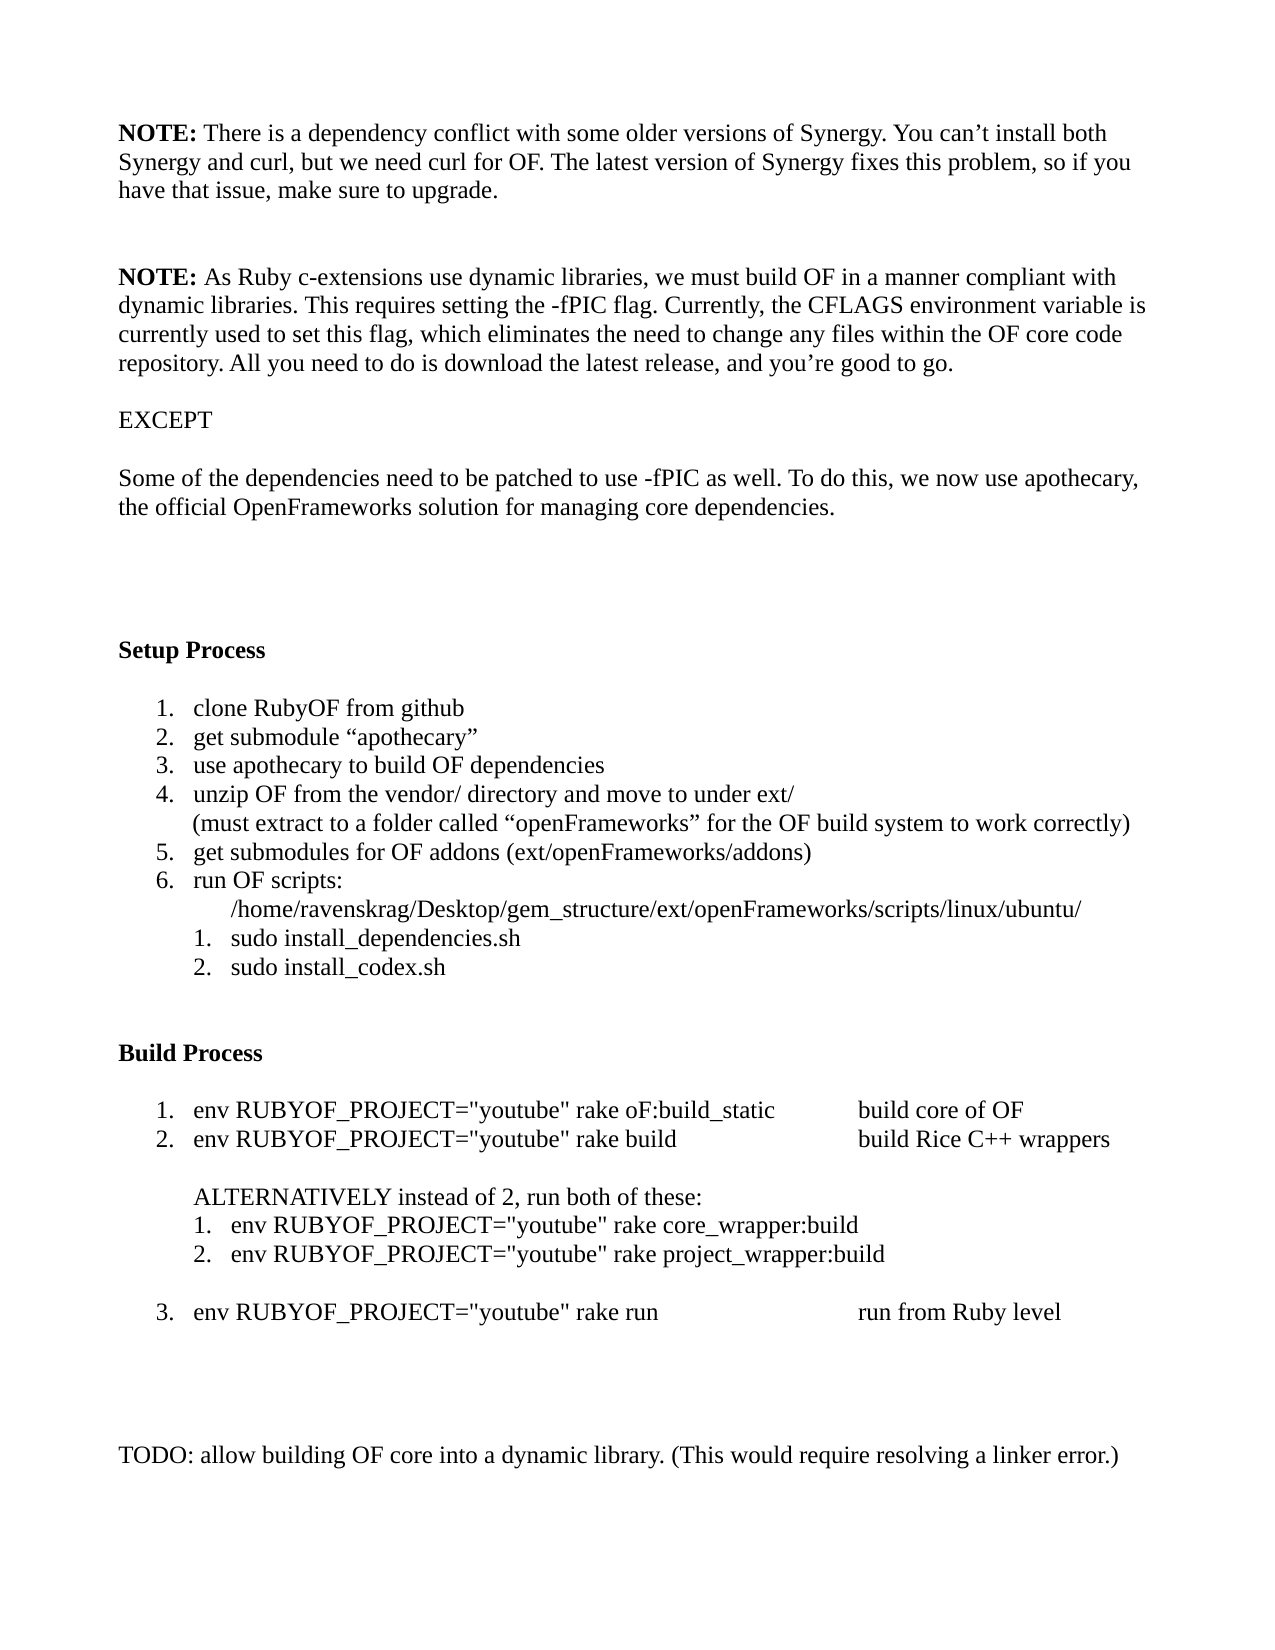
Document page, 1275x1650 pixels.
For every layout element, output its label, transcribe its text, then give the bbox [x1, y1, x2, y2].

list get submodule “apothecary” [156, 722, 1157, 751]
text NOTE: As Ruby c-extensions use dynamic libraries, we must build OF in a manner compliant with dynamic libraries. This requires setting the -fPIC flag. Currently, the CFLAGS environment variable is currently used to set this flag, which eliminates the need to change any files within the OF core code repository. All you need to do is download the latest release, and you’re good to go. EXCEPT Some of the dependencies need to be patched to use -fPIC as well. To do this, we now use apothecary, the official OpenFrameworks solution for managing core dependencies. [118, 262, 1157, 521]
list get submodules for OF addons (ext/openFrameworks/addons) [156, 837, 1157, 866]
list env RUBYOF_PROJECT="youtube" rake build build Rice C++ wrappers [156, 1124, 1157, 1182]
list run OF scripts: [156, 866, 1157, 894]
list sudo install_codex.sh [193, 952, 1157, 981]
list sudo install_dependencies.sh [193, 923, 1157, 952]
text Build Process [118, 1038, 1157, 1067]
list clone RubyOF from github [156, 693, 1157, 722]
list unzip OF from the vendor/ directory and move to under ext/ [156, 779, 1157, 808]
text NOTE: There is a dependency conflict with some older versions of Synergy. You can’t install both Synergy and curl, but we need curl for OF. The latest version of Synergy fixes this problem, so if you have that issue, make sure to upgrade. [118, 118, 1157, 204]
list env RUBYOF_PROJECT="youtube" rake oF:build_static build core of OF [156, 1096, 1157, 1124]
list env RUBYOF_PROJECT="youtube" rake core_wrapper:build [193, 1211, 1157, 1239]
list use apothecary to build OF dependencies [156, 751, 1157, 779]
list /home/ravenskrag/Desktop/gem_structure/ext/openFrameworks/scripts/linux/ubuntu/ [193, 894, 1157, 923]
list ALTERNATIVELY instead of 2, run both of these: [156, 1182, 1157, 1211]
text (must extract to a folder called “openFrameworks” for the OF build system to work correctly) [118, 808, 1157, 837]
list env RUBYOF_PROJECT="youtube" rake project_wrapper:build [193, 1239, 1157, 1297]
text TODO: allow building OF core into a dynamic library. (This would require resolving a linker error.) [118, 1441, 1157, 1469]
list env RUBYOF_PROJECT="youtube" rake run run from Ruby level [156, 1297, 1157, 1326]
text Setup Process [118, 636, 1157, 664]
